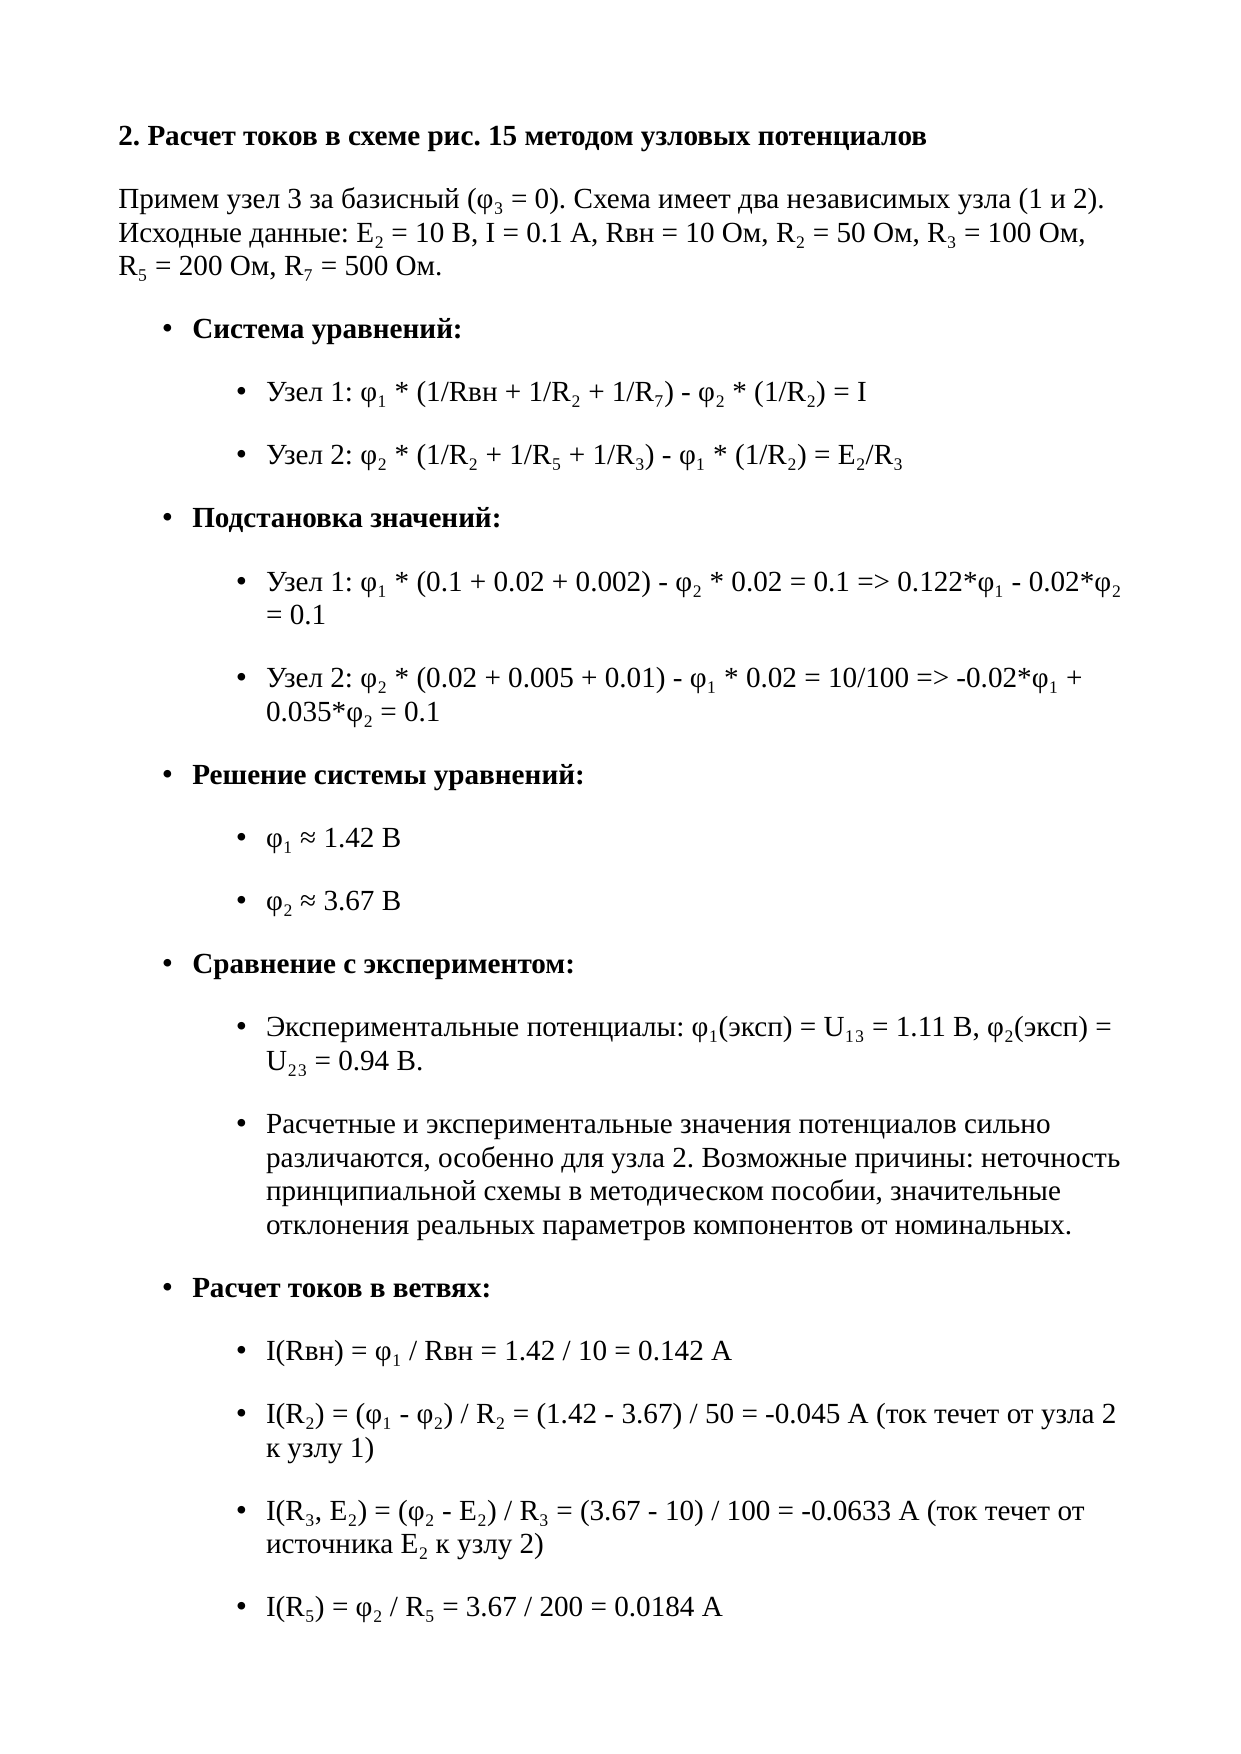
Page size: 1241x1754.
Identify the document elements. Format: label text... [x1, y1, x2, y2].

list Узел 1: φ₁ * (1/Rвн + 1/R₂ + 1/R₇) - φ₂ * (1/R₂) = I [236, 374, 1122, 408]
list Узел 2: φ₂ * (0.02 + 0.005 + 0.01) - φ₁ * 0.02 = 10/100 => -0.02*φ₁ + 0.035*φ₂ = 0.1 [236, 660, 1122, 728]
list I(R₃, E₂) = (φ₂ - E₂) / R₃ = (3.67 - 10) / 100 = -0.0633 А (ток течет от источника E₂ к узлу 2) [236, 1493, 1122, 1560]
list Узел 1: φ₁ * (0.1 + 0.02 + 0.002) - φ₂ * 0.02 = 0.1 => 0.122*φ₁ - 0.02*φ₂ = 0.1 [236, 564, 1122, 631]
list Система уравнений: [162, 311, 1122, 345]
list I(R₅) = φ₂ / R₅ = 3.67 / 200 = 0.0184 А [236, 1589, 1122, 1623]
list Решение системы уравнений: [162, 757, 1122, 791]
list Расчет токов в ветвях: [162, 1270, 1122, 1304]
list φ₁ ≈ 1.42 В [236, 820, 1122, 854]
list I(Rвн) = φ₁ / Rвн = 1.42 / 10 = 0.142 А [236, 1333, 1122, 1367]
list I(R₂) = (φ₁ - φ₂) / R₂ = (1.42 - 3.67) / 50 = -0.045 А (ток течет от узла 2 к узлу 1) [236, 1396, 1122, 1463]
list Узел 2: φ₂ * (1/R₂ + 1/R₅ + 1/R₃) - φ₁ * (1/R₂) = E₂/R₃ [236, 437, 1122, 471]
text 2. Расчет токов в схеме рис. 15 методом узловых потенциалов [118, 118, 1122, 152]
list φ₂ ≈ 3.67 В [236, 883, 1122, 917]
text Примем узел 3 за базисный (φ₃ = 0). Схема имеет два независимых узла (1 и 2). Исходные данные: E₂ = 10 В, I = 0.1 А, Rвн = 10 Ом, R₂ = 50 Ом, R₃ = 100 Ом, R₅ = 200 Ом, R₇ = 500 Ом. [118, 181, 1122, 282]
list Подстановка значений: [162, 501, 1122, 534]
list Сравнение с экспериментом: [162, 946, 1122, 980]
list Расчетные и экспериментальные значения потенциалов сильно различаются, особенно для узла 2. Возможные причины: неточность принципиальной схемы в методическом пособии, значительные отклонения реальных параметров компонентов от номинальных. [236, 1106, 1122, 1241]
list Экспериментальные потенциалы: φ₁(эксп) = U₁₃ = 1.11 В, φ₂(эксп) = U₂₃ = 0.94 В. [236, 1009, 1122, 1077]
